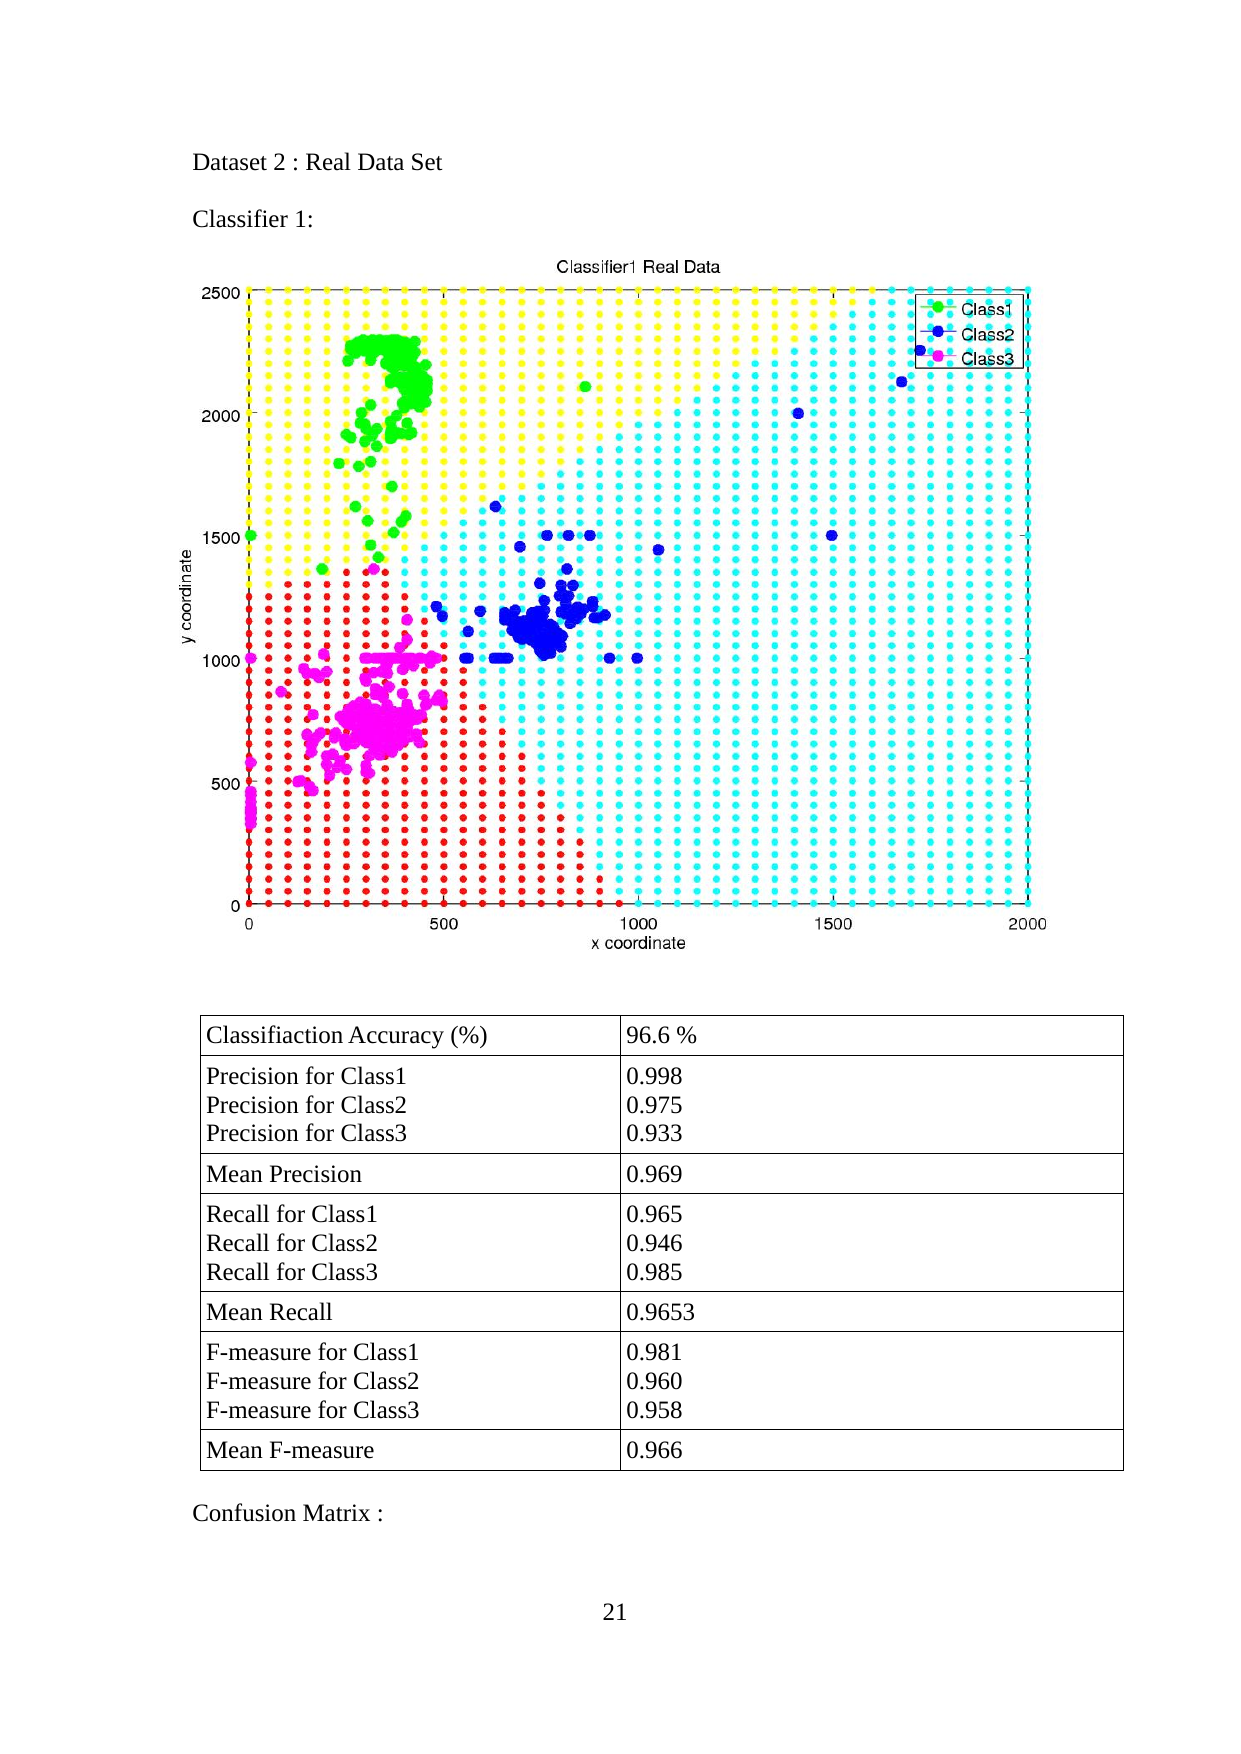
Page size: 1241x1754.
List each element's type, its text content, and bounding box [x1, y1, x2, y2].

table_cell 0.966 [621, 1430, 1123, 1469]
text Confusion Matrix : [118, 1498, 1122, 1527]
table_cell 0.9653 [621, 1292, 1123, 1331]
picture [118, 233, 1123, 986]
table_cell Mean F-measure [201, 1430, 620, 1469]
table_cell 0.965 0.946 0.985 [621, 1194, 1123, 1291]
table_header 96.6 % [621, 1016, 1123, 1055]
table_cell 0.998 0.975 0.933 [621, 1056, 1123, 1153]
table_cell Recall for Class1 Recall for Class2 Recall for Class3 [201, 1194, 620, 1291]
table_cell 0.969 [621, 1154, 1123, 1193]
text Dataset 2 : Real Data Set [192, 147, 1122, 176]
text Classifier 1: [118, 204, 1122, 233]
table_cell Mean Recall [201, 1292, 620, 1331]
table_cell Precision for Class1 Precision for Class2 Precision for Class3 [201, 1056, 620, 1153]
table_cell Mean Precision [201, 1154, 620, 1193]
table_cell F-measure for Class1 F-measure for Class2 F-measure for Class3 [201, 1332, 620, 1429]
table_cell 0.981 0.960 0.958 [621, 1332, 1123, 1429]
table_header Classifiaction Accuracy (%) [201, 1016, 620, 1055]
